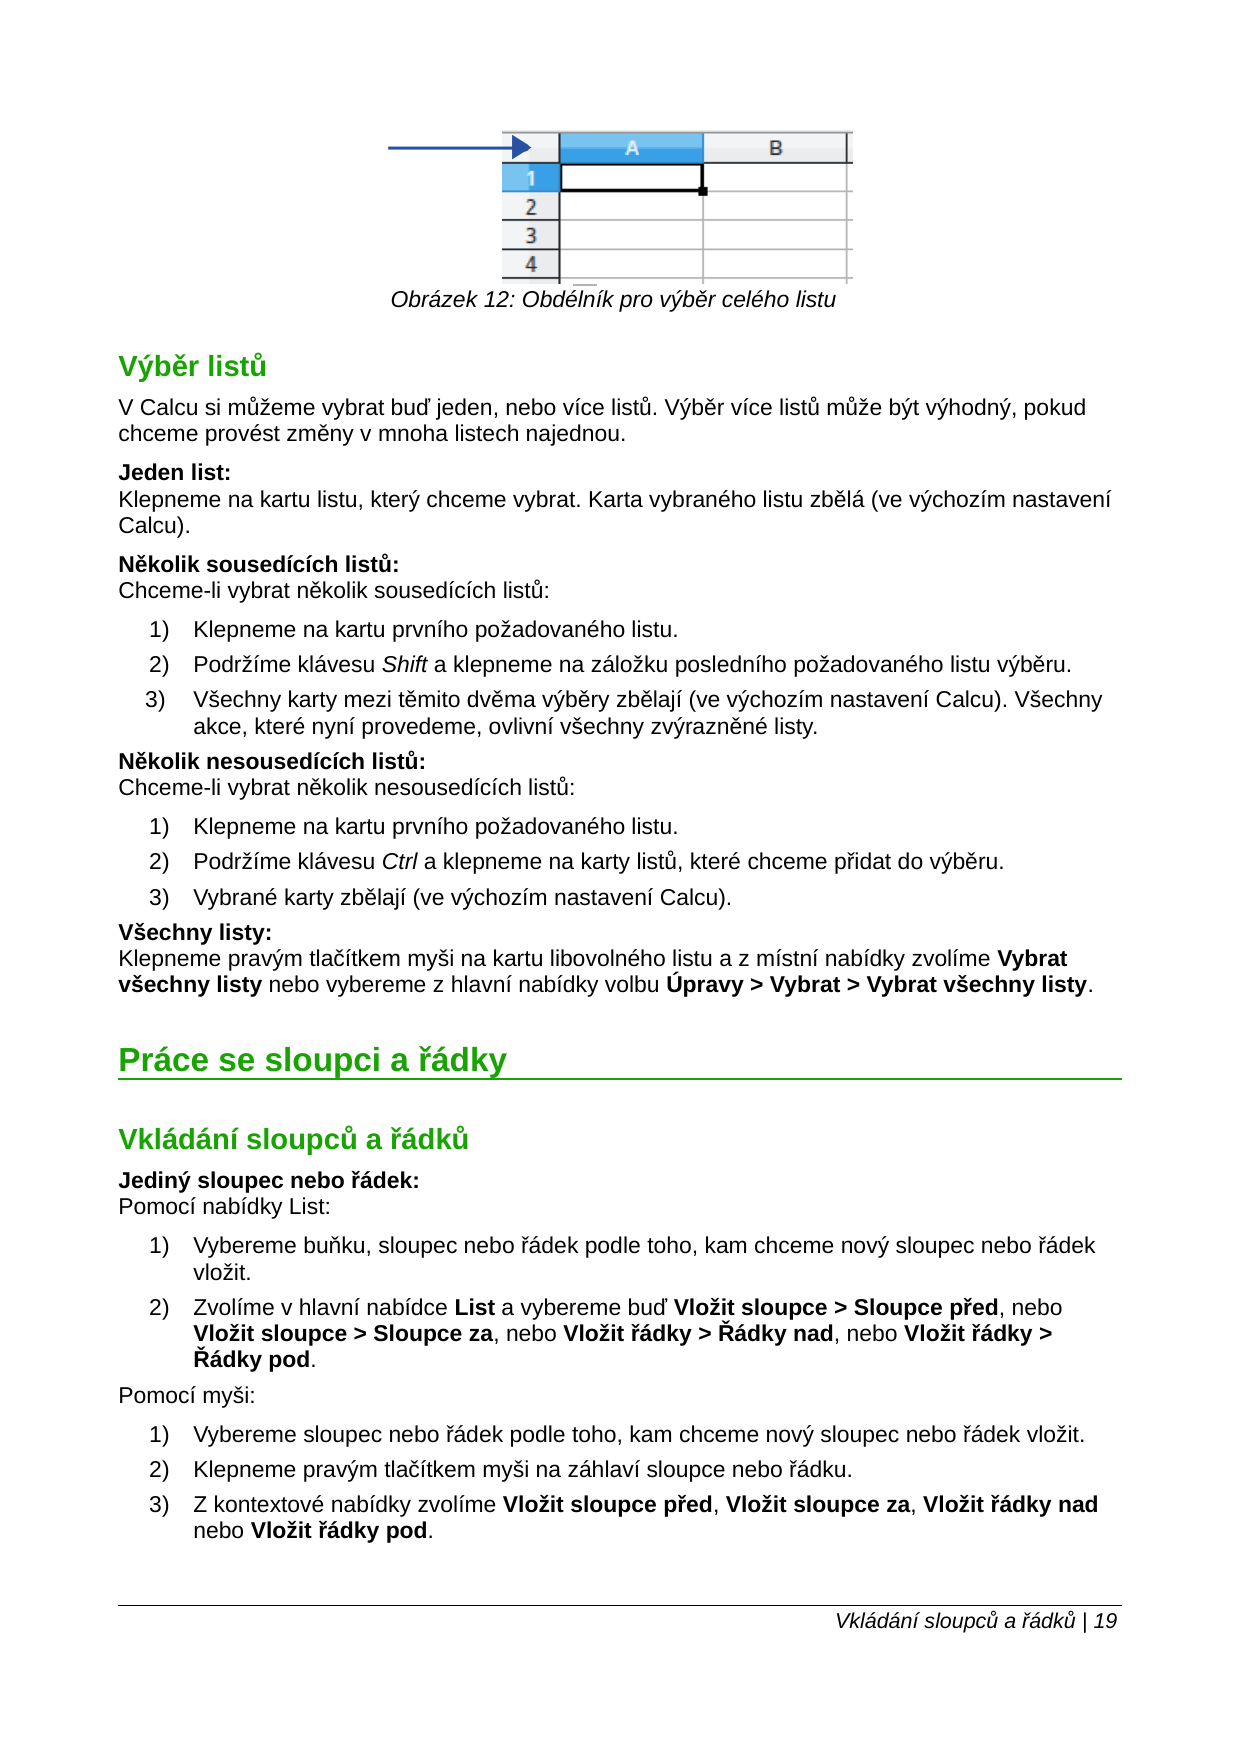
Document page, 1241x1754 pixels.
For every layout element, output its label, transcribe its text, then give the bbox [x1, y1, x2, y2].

text Několik nesousedících listů: [118, 748, 1122, 774]
list Vybereme sloupec nebo řádek podle toho, kam chceme nový sloupec nebo řádek vložit. [169, 1421, 1122, 1447]
text Všechny listy: [118, 919, 1122, 945]
text V Calcu si můžeme vybrat buď jeden, nebo více listů. Výběr více listů může být výhodný, pokud chceme provést změny v mnoha listech najednou. [118, 394, 1122, 447]
list Zvolíme v hlavní nabídce List a vybereme buď Vložit sloupce > Sloupce před, nebo Vložit sloupce > Sloupce za, nebo Vložit řádky > Řádky nad, nebo Vložit řádky > Řádky pod. [169, 1294, 1122, 1373]
list Chceme-li vybrat několik sousedících listů: [118, 577, 1122, 603]
list Všechny karty mezi těmito dvěma výběry zbělají (ve výchozím nastavení Calcu). Všechny akce, které nyní provedeme, ovlivní všechny zvýrazněné listy. [165, 686, 1122, 739]
list Klepneme pravým tlačítkem myši na záhlaví sloupce nebo řádku. [169, 1456, 1122, 1482]
text Jeden list: [118, 459, 1122, 486]
list Vybrané karty zbělají (ve výchozím nastavení Calcu). [169, 883, 1122, 910]
text Klepneme na kartu listu, který chceme vybrat. Karta vybraného listu zbělá (ve výchozím nastavení Calcu). [118, 486, 1122, 538]
subtitle Výběr listů [118, 349, 1122, 382]
list Chceme-li vybrat několik nesousedících listů: [118, 774, 1122, 801]
text Jediný sloupec nebo řádek: [118, 1167, 1122, 1193]
list Klepneme na kartu prvního požadovaného listu. [169, 813, 1122, 839]
text Několik sousedících listů: [118, 551, 1122, 577]
list Z kontextové nabídky zvolíme Vložit sloupce před, Vložit sloupce za, Vložit řádky nad nebo Vložit řádky pod. [169, 1491, 1122, 1544]
picture [383, 118, 857, 286]
subtitle Vkládání sloupců a řádků [118, 1122, 1122, 1155]
subtitle Práce se sloupci a řádky [118, 1040, 1122, 1078]
text Klepneme pravým tlačítkem myši na kartu libovolného listu a z místní nabídky zvolíme Vybrat všechny listy nebo vybereme z hlavní nabídky volbu Úpravy > Vybrat > Vybrat všechny listy. [118, 945, 1122, 998]
list Pomocí myši: [118, 1382, 1122, 1408]
list Pomocí nabídky List: [118, 1193, 1122, 1220]
list Vybereme buňku, sloupec nebo řádek podle toho, kam chceme nový sloupec nebo řádek vložit. [169, 1232, 1122, 1285]
text Obrázek 12: Obdélník pro výběr celého listu [390, 286, 850, 312]
list Klepneme na kartu prvního požadovaného listu. [169, 616, 1122, 642]
list Podržíme klávesu Ctrl a klepneme na karty listů, které chceme přidat do výběru. [169, 848, 1122, 875]
list Podržíme klávesu Shift a klepneme na záložku posledního požadovaného listu výběru. [169, 651, 1122, 677]
